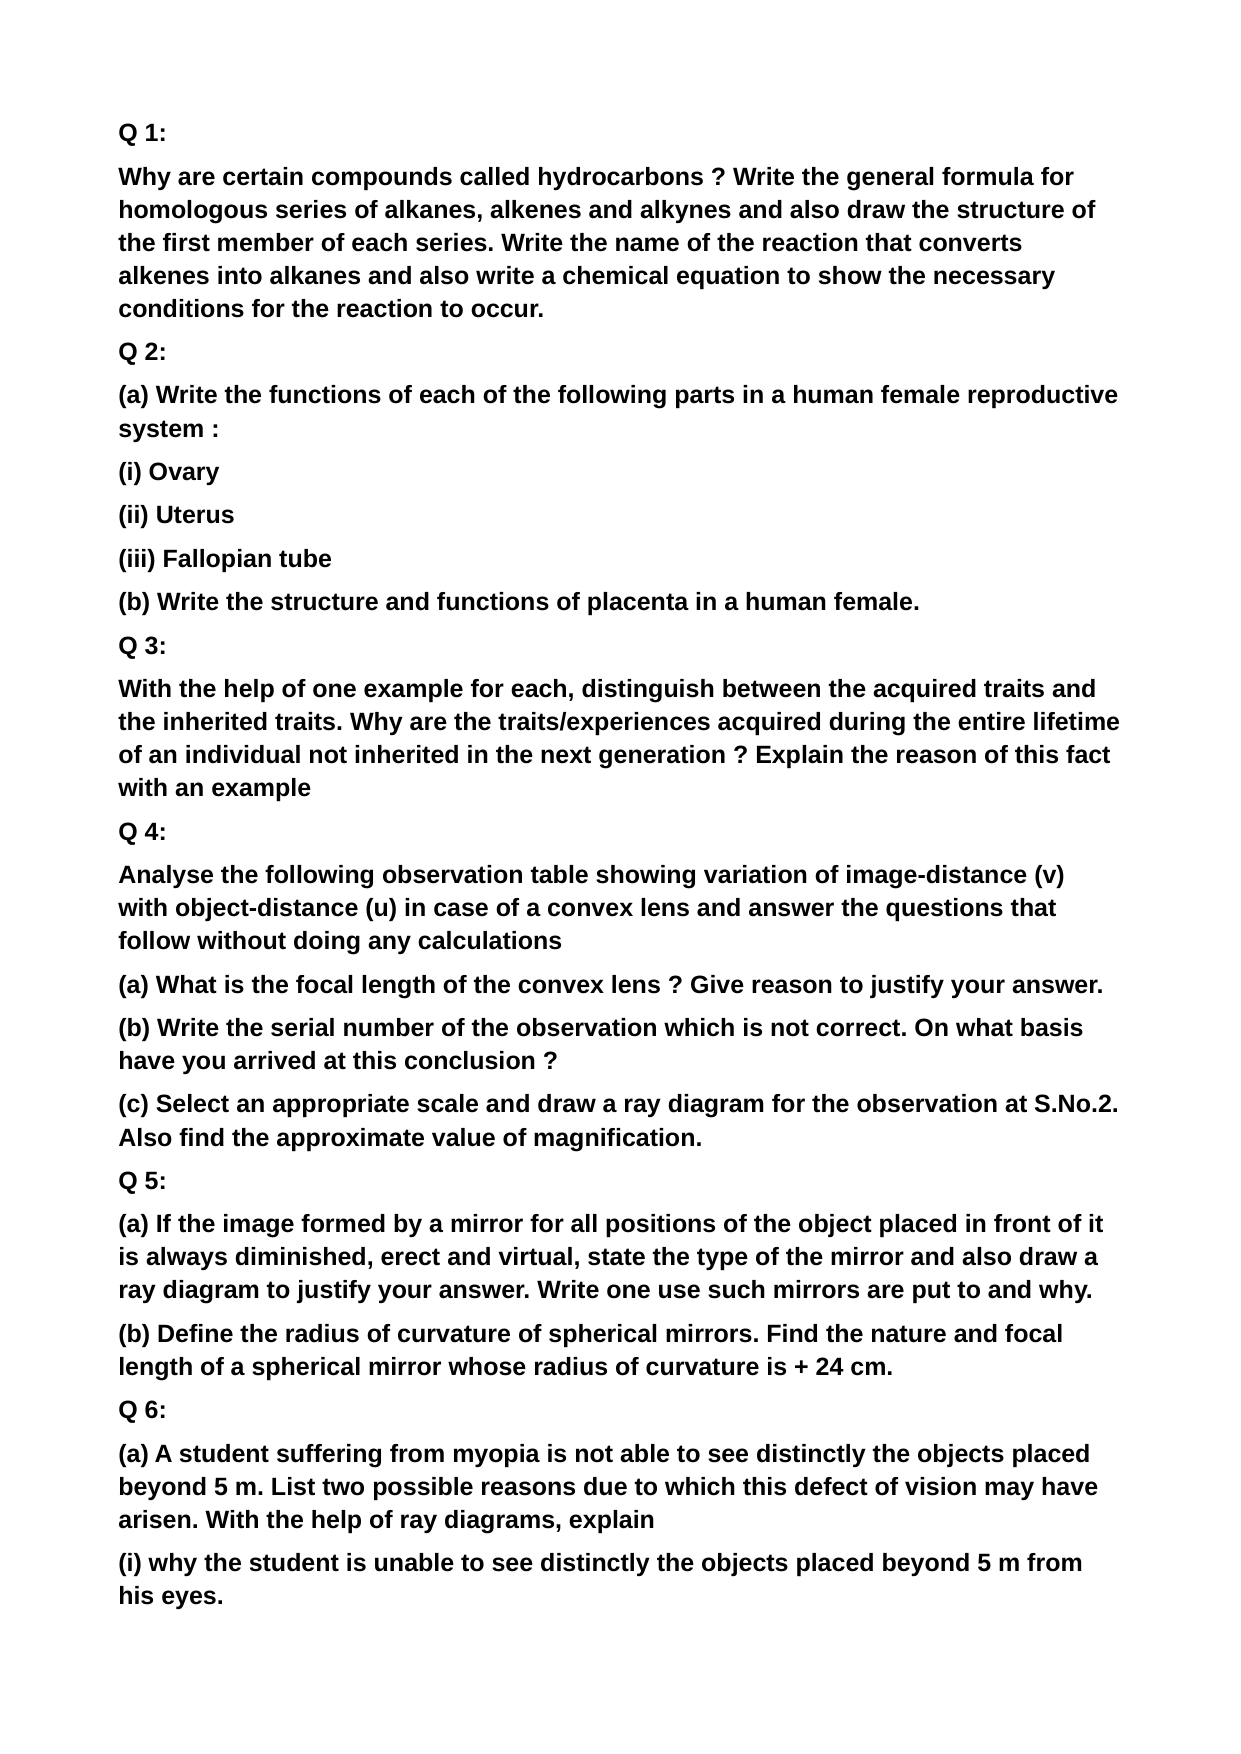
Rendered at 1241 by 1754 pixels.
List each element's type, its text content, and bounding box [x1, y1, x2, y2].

text (a) What is the focal length of the convex lens ? Give reason to justify your answer. [118, 969, 1122, 998]
text (c) Select an appropriate scale and draw a ray diagram for the observation at S.No.2. Also find the approximate value of magnification. [118, 1089, 1122, 1151]
text (b) Write the serial number of the observation which is not correct. On what basis have you arrived at this conclusion ? [118, 1013, 1122, 1075]
text (iii) Fallopian tube [118, 544, 1122, 573]
text (b) Write the structure and functions of placenta in a human female. [118, 587, 1122, 616]
text (i) why the student is unable to see distinctly the objects placed beyond 5 m from his eyes. [118, 1548, 1122, 1610]
text Q 1: [118, 118, 1122, 147]
text Analyse the following observation table showing variation of image-distance (v) with object-distance (u) in case of a convex lens and answer the questions that follow without doing any calculations [118, 860, 1122, 955]
text (b) Define the radius of curvature of spherical mirrors. Find the nature and focal length of a spherical mirror whose radius of curvature is + 24 cm. [118, 1319, 1122, 1381]
text Q 4: [118, 817, 1122, 845]
text Q 3: [118, 631, 1122, 659]
text (a) A student suffering from myopia is not able to see distinctly the objects placed beyond 5 m. List two possible reasons due to which this defect of vision may have arisen. With the help of ray diagrams, explain [118, 1439, 1122, 1533]
text Q 5: [118, 1166, 1122, 1195]
text With the help of one example for each, distinguish between the acquired traits and the inherited traits. Why are the traits/experiences acquired during the entire lifetime of an individual not inherited in the next generation ? Explain the reason of this fact with an example [118, 674, 1122, 802]
text (ii) Uterus [118, 500, 1122, 529]
text (a) Write the functions of each of the following parts in a human female reproductive system : [118, 381, 1122, 442]
text Q 6: [118, 1395, 1122, 1424]
text Why are certain compounds called hydrocarbons ? Write the general formula for homologous series of alkanes, alkenes and alkynes and also draw the structure of the first member of each series. Write the name of the reaction that converts alkenes into alkanes and also write a chemical equation to show the necessary conditions for the reaction to occur. [118, 162, 1122, 322]
text (i) Ovary [118, 457, 1122, 486]
text Q 2: [118, 337, 1122, 366]
text (a) If the image formed by a mirror for all positions of the object placed in front of it is always diminished, erect and virtual, state the type of the mirror and also draw a ray diagram to justify your answer. Write one use such mirrors are put to and why. [118, 1209, 1122, 1304]
